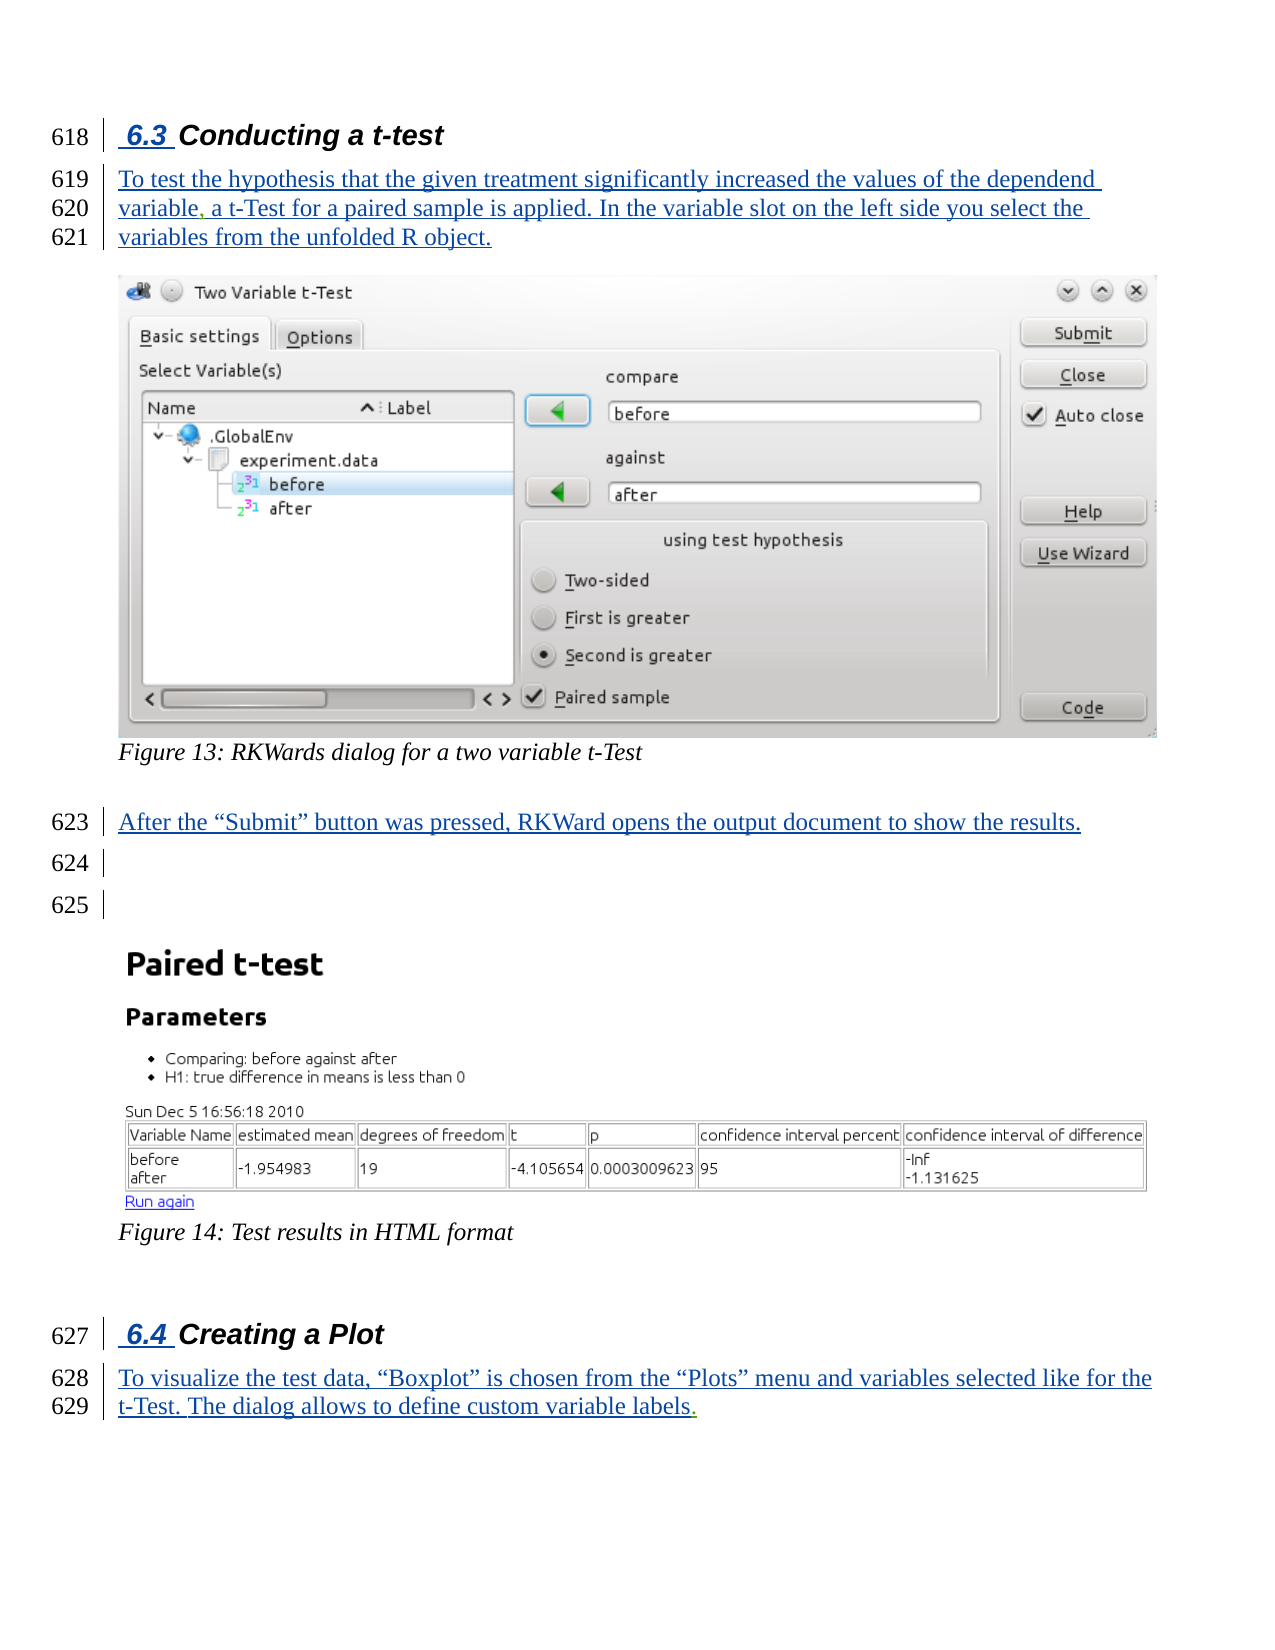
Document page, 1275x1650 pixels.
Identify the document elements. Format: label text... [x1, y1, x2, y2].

text Figure 13: RKWards dialog for a two variable t-Test [118, 738, 1157, 766]
subtitle Creating a Plot [118, 1317, 1157, 1350]
picture [118, 275, 1158, 738]
picture [118, 943, 1158, 1217]
text Figure 14: Test results in HTML format [118, 1217, 1157, 1246]
text To test the hypothesis that the given treatment significantly increased the values of the dependend variable, a t-Test for a paired sample is applied. In the variable slot on the left side you select the variables from the unfolded R object. [118, 164, 1157, 250]
text To visualize the test data, “Boxplot” is chosen from the “Plots” menu and variables selected like for the t-Test. The dialog allows to define custom variable labels. [118, 1363, 1157, 1420]
subtitle Conducting a t-test [118, 118, 1157, 152]
text After the “Submit” button was pressed, RKWard opens the output document to show the results. [118, 807, 1157, 836]
